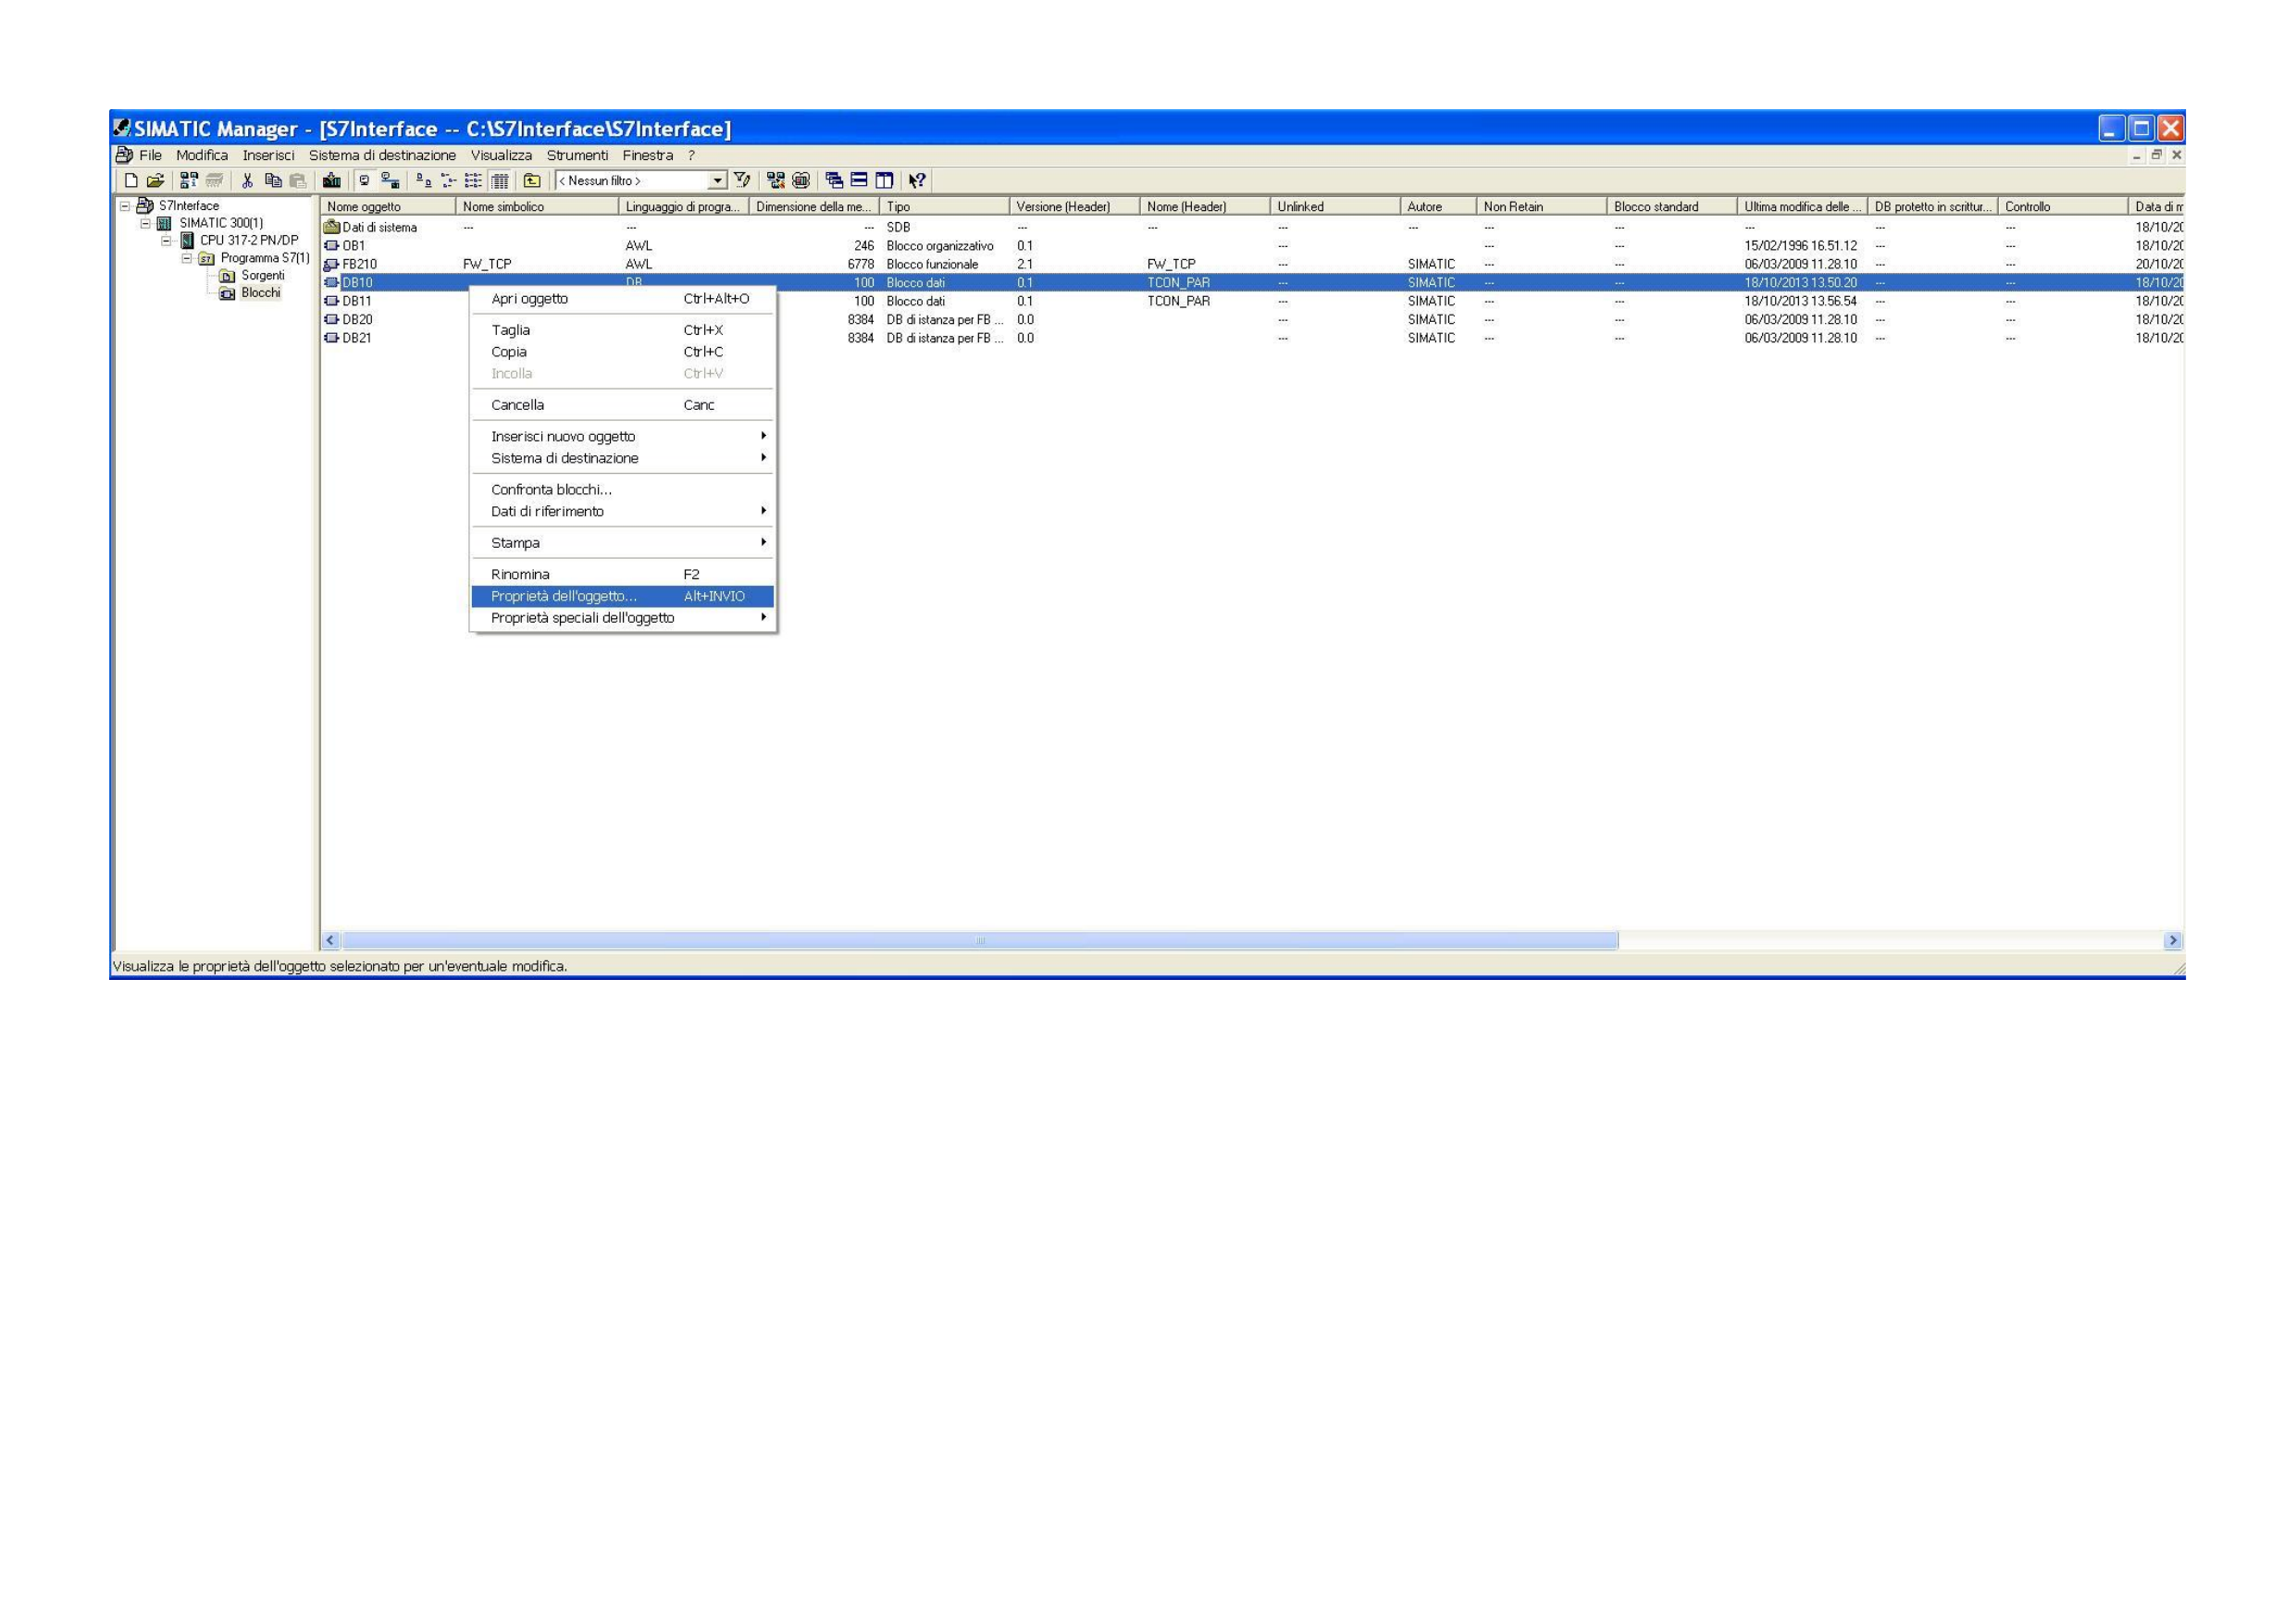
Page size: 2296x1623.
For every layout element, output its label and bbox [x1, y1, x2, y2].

picture [109, 109, 2187, 980]
